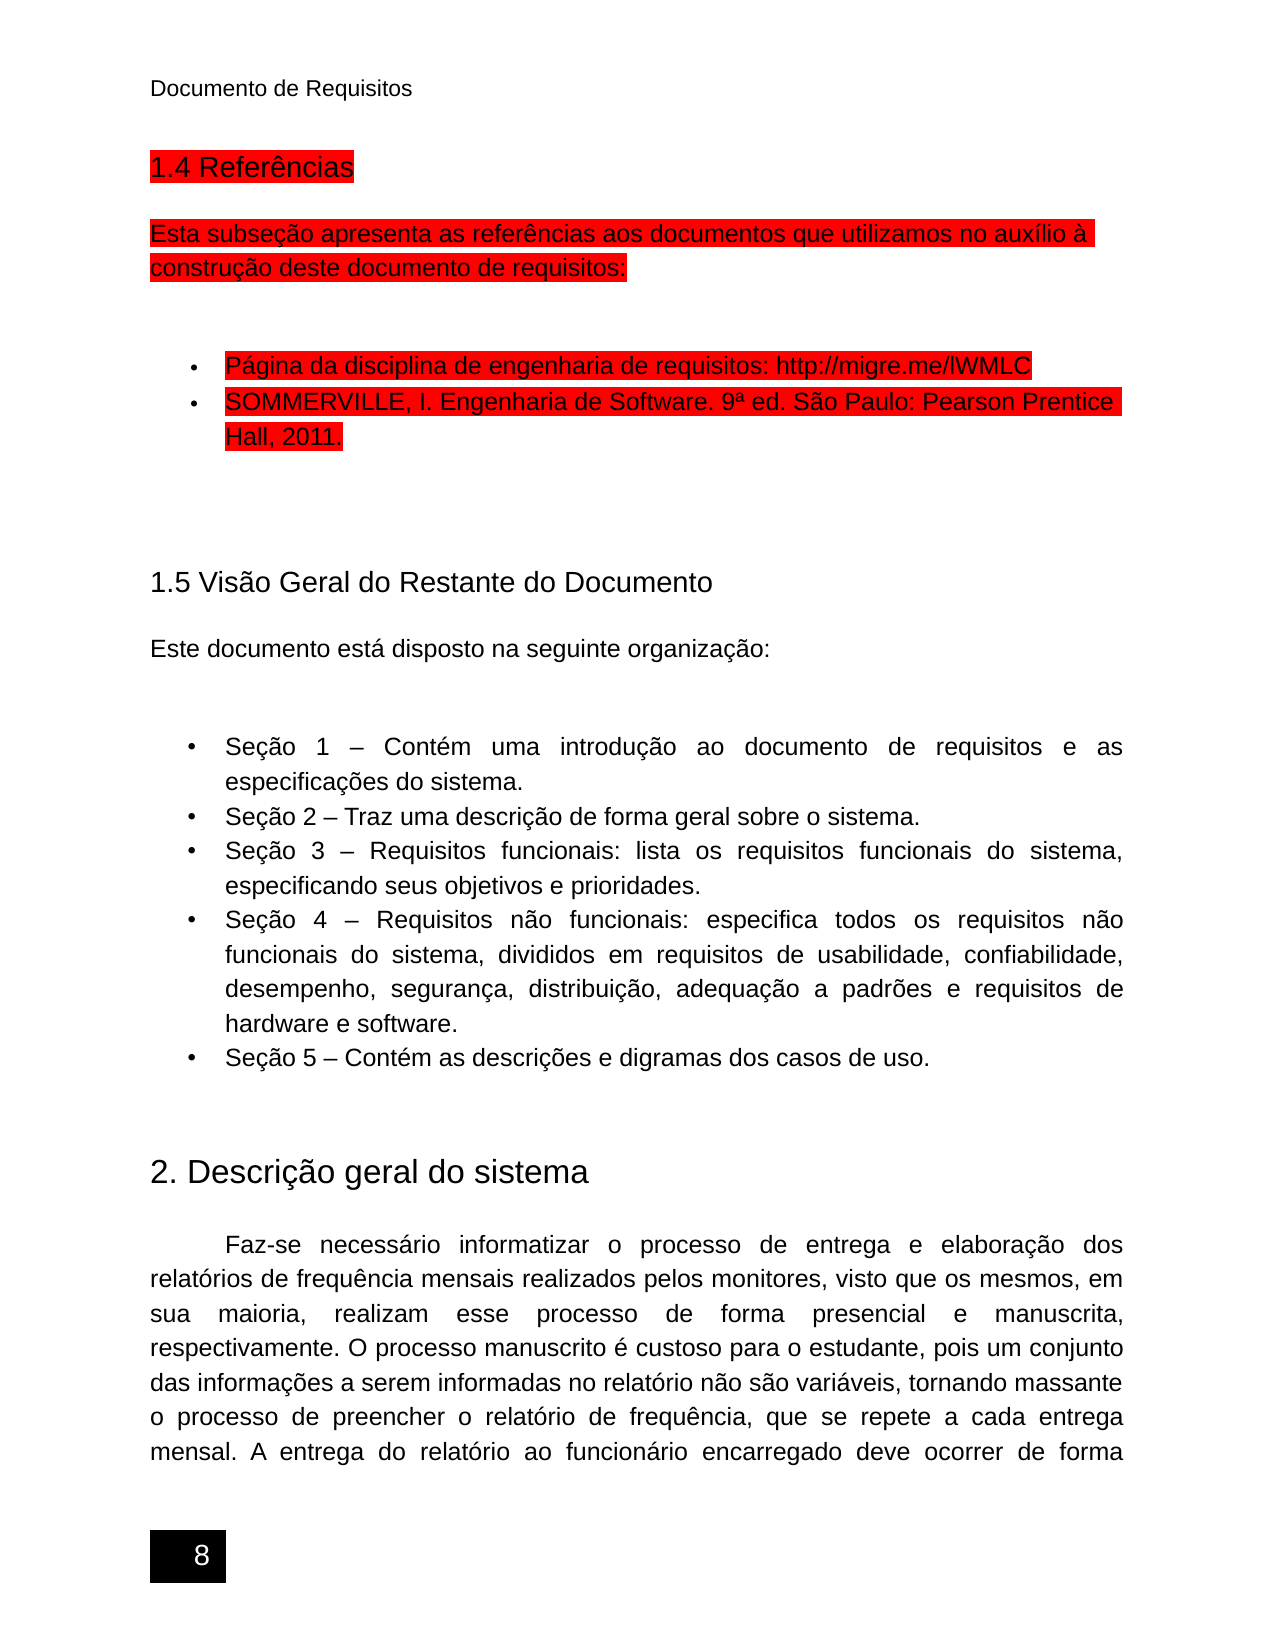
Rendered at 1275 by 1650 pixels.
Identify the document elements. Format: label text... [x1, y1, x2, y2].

list SOMMERVILLE, I. Engenharia de Software. 9ª ed. São Paulo: Pearson Prentice Hall, 2011. [187, 387, 1125, 451]
text Este documento está disposto na seguinte organização: [150, 634, 1125, 663]
list Seção 2 – Traz uma descrição de forma geral sobre o sistema. [187, 801, 1125, 830]
subtitle 1.4 Referências [150, 150, 1125, 183]
list Página da disciplina de engenharia de requisitos: http://migre.me/lWMLC [187, 351, 1125, 381]
text Faz-se necessário informatizar o processo de entrega e elaboração dos relatórios de frequência mensais realizados pelos monitores, visto que os mesmos, em sua maioria, realizam esse processo de forma presencial e manuscrita, respectivamente. O processo manuscrito é custoso para o estudante, pois um conjunto das informações a serem informadas no relatório não são variáveis, tornando massante o processo de preencher o relatório de frequência, que se repete a cada entrega mensal. A entrega do relatório ao funcionário encarregado deve ocorrer de forma [150, 1229, 1125, 1465]
subtitle 2. Descrição geral do sistema [150, 1152, 1125, 1191]
list Seção 5 – Contém as descrições e digramas dos casos de uso. [187, 1043, 1125, 1072]
list Seção 4 – Requisitos não funcionais: especifica todos os requisitos não funcionais do sistema, divididos em requisitos de usabilidade, confiabilidade, desempenho, segurança, distribuição, adequação a padrões e requisitos de hardware e software. [187, 905, 1125, 1037]
list Seção 3 – Requisitos funcionais: lista os requisitos funcionais do sistema, especificando seus objetivos e prioridades. [187, 836, 1125, 899]
list Seção 1 – Contém uma introdução ao documento de requisitos e as especificações do sistema. [187, 732, 1125, 796]
text Esta subseção apresenta as referências aos documentos que utilizamos no auxílio à construção deste documento de requisitos: [150, 219, 1125, 282]
subtitle 1.5 Visão Geral do Restante do Documento [150, 566, 1125, 599]
